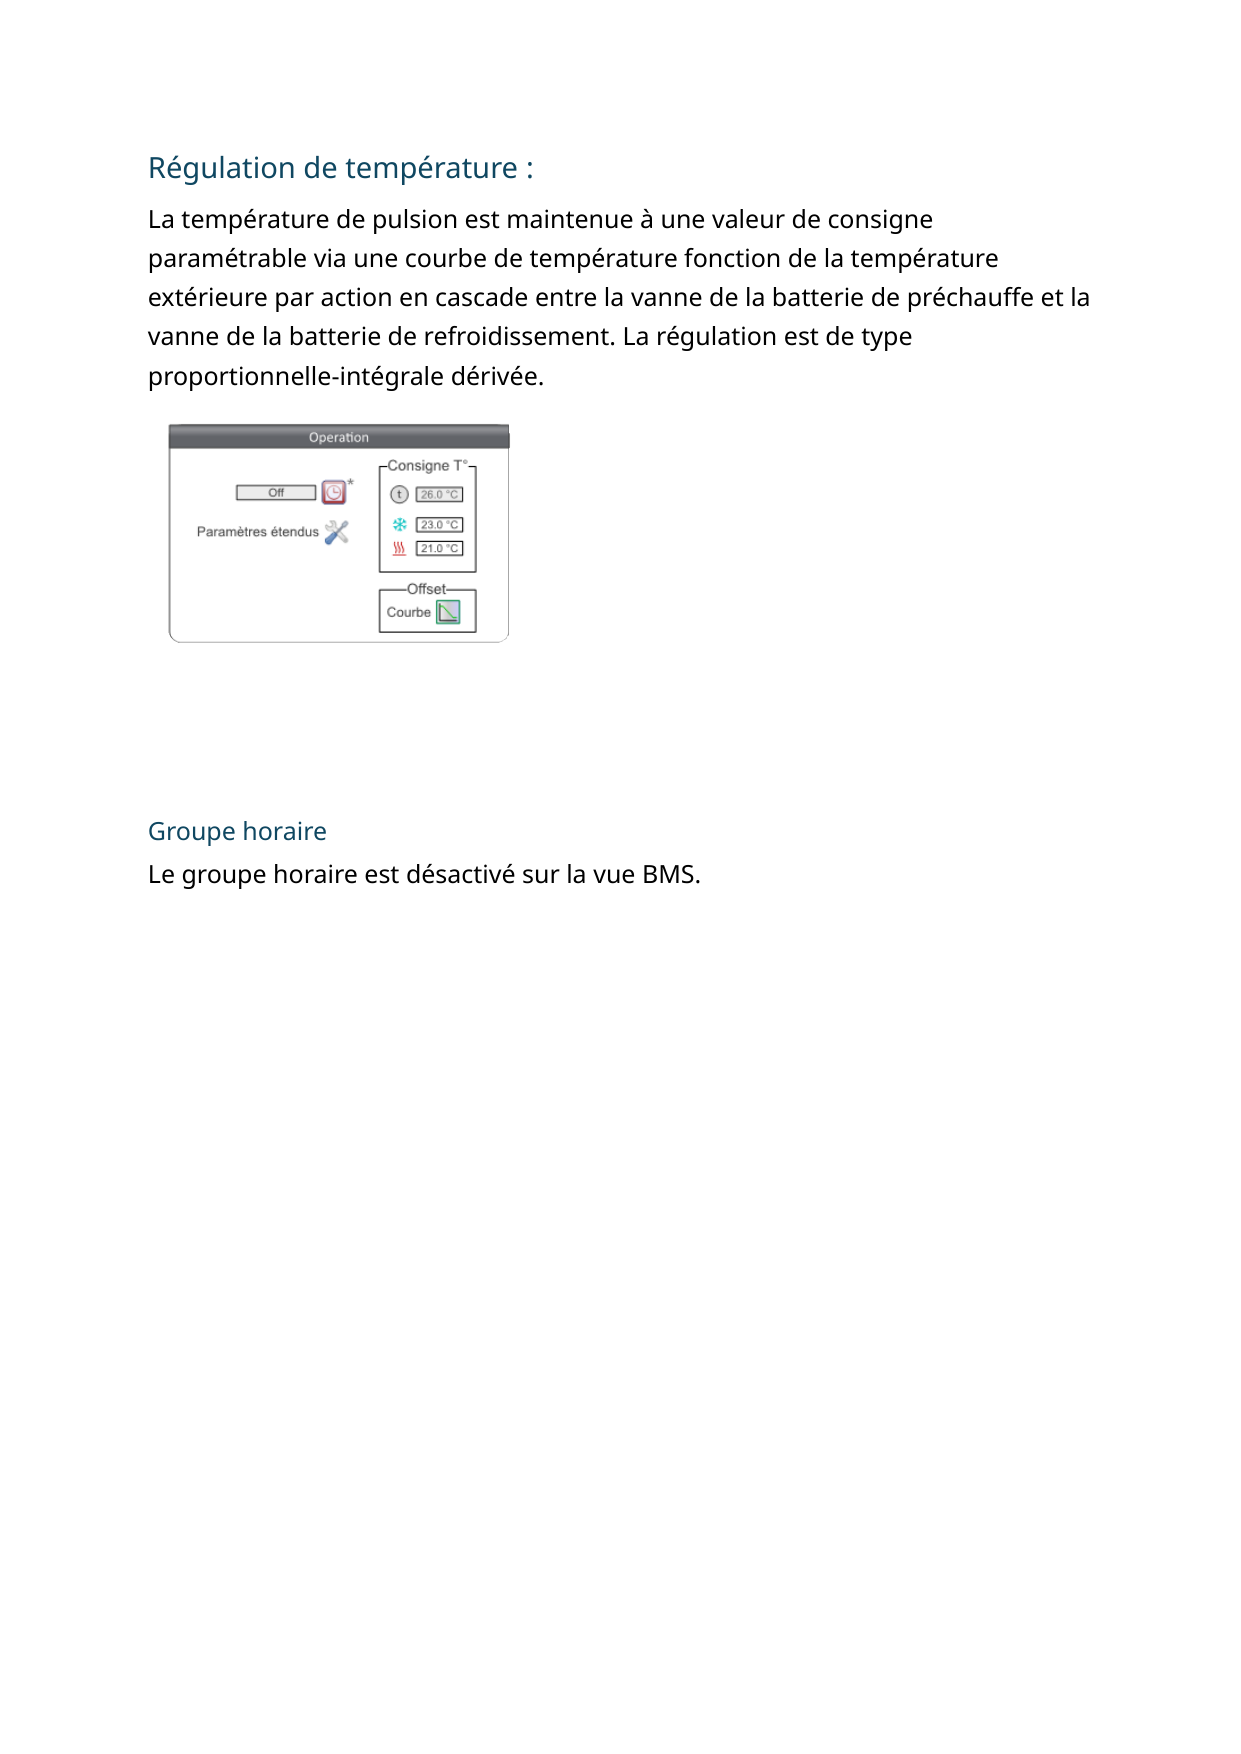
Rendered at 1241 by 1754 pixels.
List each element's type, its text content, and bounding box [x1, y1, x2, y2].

text Le groupe horaire est désactivé sur la vue BMS. [148, 857, 1093, 891]
subtitle Régulation de température : [148, 148, 1093, 187]
text La température de pulsion est maintenue à une valeur de consigne paramétrable via une courbe de température fonction de la température extérieure par action en cascade entre la vanne de la batterie de préchauffe et la vanne de la batterie de refroidissement. La régulation est de type proportionnelle-intégrale dérivée. [148, 202, 1093, 392]
subtitle Groupe horaire [148, 813, 1093, 847]
